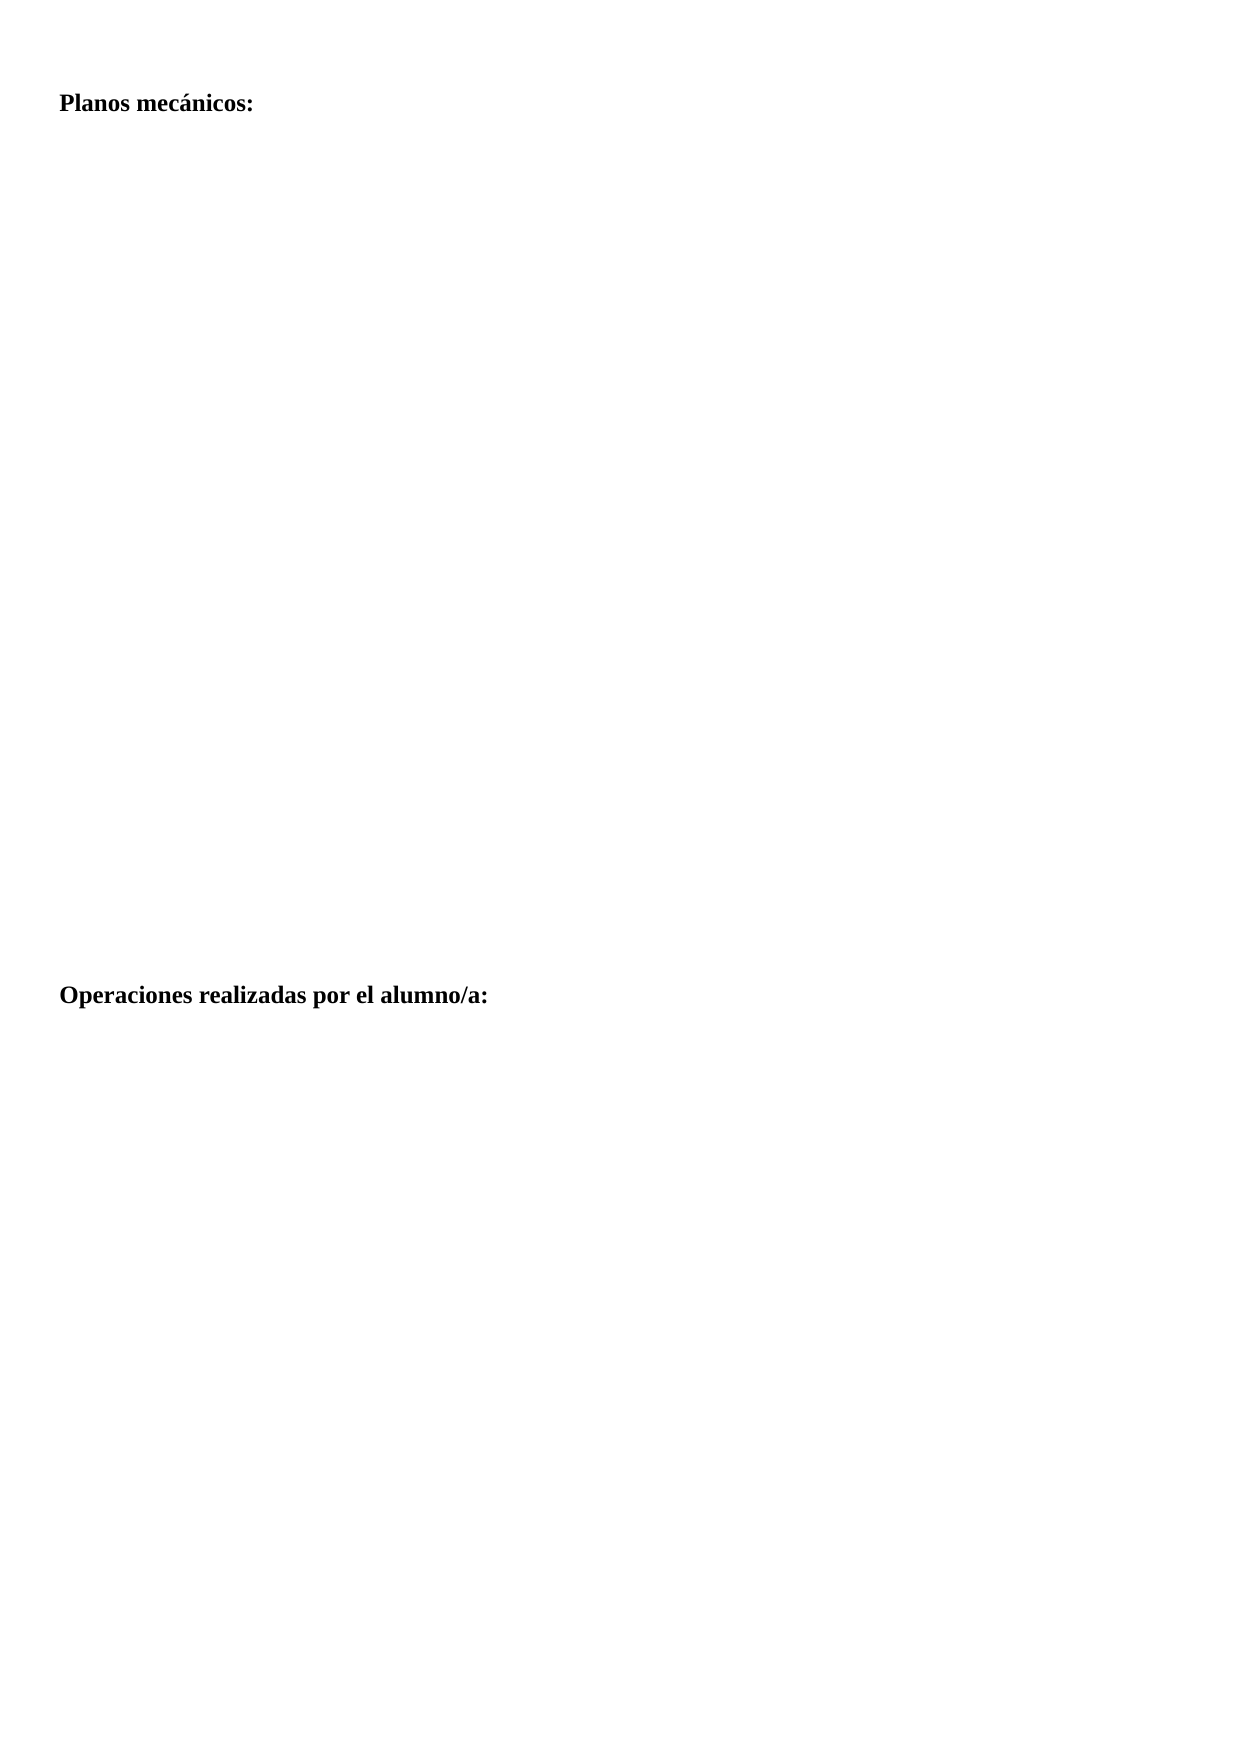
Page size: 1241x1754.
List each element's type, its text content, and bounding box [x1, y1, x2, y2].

text Planos mecánicos: [59, 88, 1181, 117]
text Operaciones realizadas por el alumno/a: [59, 980, 1181, 1008]
